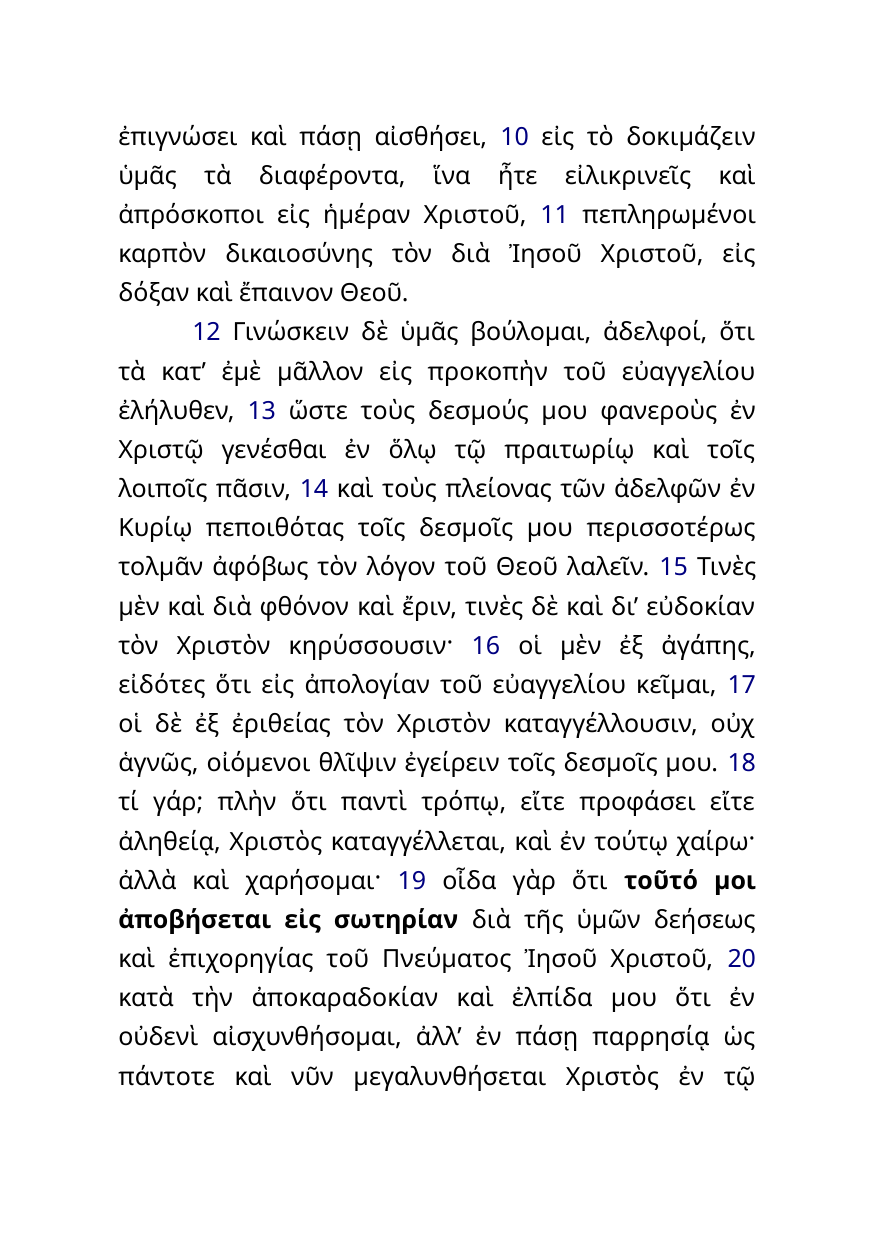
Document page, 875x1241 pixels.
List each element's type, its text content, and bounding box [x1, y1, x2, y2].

text ἐπιγνώσει καὶ πάσῃ αἰσθήσει, 10 εἰς τὸ δοκιμάζειν ὑμᾶς τὰ διαφέροντα, ἵνα ἦτε εἰλικρινεῖς καὶ ἀπρόσκοποι εἰς ἡμέραν Χριστοῦ, 11 πεπληρωμένοι καρπὸν δικαιοσύνης τὸν διὰ Ἰησοῦ Χριστοῦ, εἰς δόξαν καὶ ἔπαινον Θεοῦ. [118, 118, 756, 309]
text 12 Γινώσκειν δὲ ὑμᾶς βούλομαι, ἀδελφοί, ὅτι τὰ κατ’ ἐμὲ μᾶλλον εἰς προκοπὴν τοῦ εὐαγγελίου ἐλήλυθεν, 13 ὥστε τοὺς δεσμούς μου φανεροὺς ἐν Χριστῷ γενέσθαι ἐν ὅλῳ τῷ πραιτωρίῳ καὶ τοῖς λοιποῖς πᾶσιν, 14 καὶ τοὺς πλείονας τῶν ἀδελφῶν ἐν Κυρίῳ πεποιθότας τοῖς δεσμοῖς μου περισσοτέρως τολμᾶν ἀφόβως τὸν λόγον τοῦ Θεοῦ λαλεῖν. 15 Τινὲς μὲν καὶ διὰ φθόνον καὶ ἔριν, τινὲς δὲ καὶ δι’ εὐδοκίαν τὸν Χριστὸν κηρύσσουσιν· 16 οἱ μὲν ἐξ ἀγάπης, εἰδότες ὅτι εἰς ἀπολογίαν τοῦ εὐαγγελίου κεῖμαι, 17 οἱ δὲ ἐξ ἐριθείας τὸν Χριστὸν καταγγέλλουσιν, οὐχ ἁγνῶς, οἰόμενοι θλῖψιν ἐγείρειν τοῖς δεσμοῖς μου. 18 τί γάρ; πλὴν ὅτι παντὶ τρόπῳ, εἴτε προφάσει εἴτε ἀληθείᾳ, Χριστὸς καταγγέλλεται, καὶ ἐν τούτῳ χαίρω· ἀλλὰ καὶ χαρήσομαι· 19 οἶδα γὰρ ὅτι τοῦτό μοι ἀποβήσεται εἰς σωτηρίαν διὰ τῆς ὑμῶν δεήσεως καὶ ἐπιχορηγίας τοῦ Πνεύματος Ἰησοῦ Χριστοῦ, 20 κατὰ τὴν ἀποκαραδοκίαν καὶ ἐλπίδα μου ὅτι ἐν οὐδενὶ αἰσχυνθήσομαι, ἀλλ’ ἐν πάσῃ παρρησίᾳ ὡς πάντοτε καὶ νῦν μεγαλυνθήσεται Χριστὸς ἐν τῷ [118, 314, 756, 1092]
